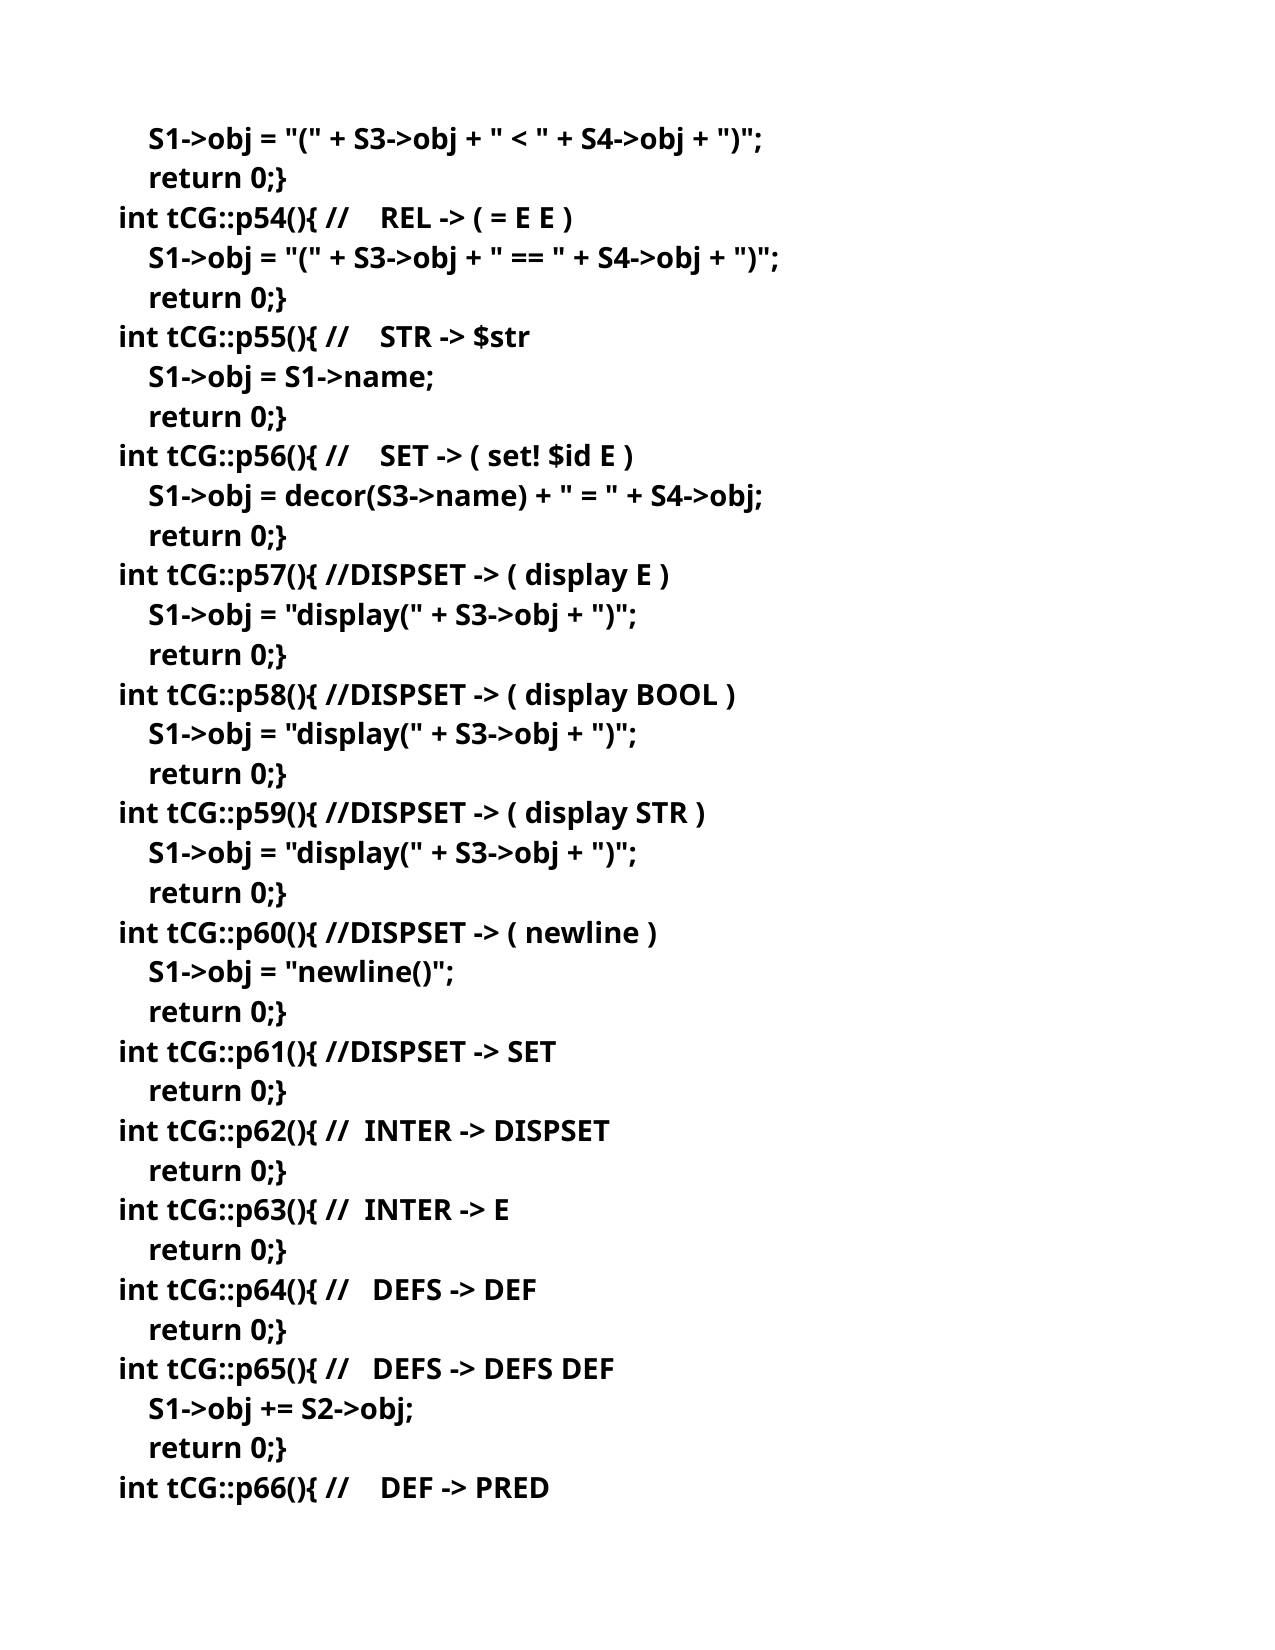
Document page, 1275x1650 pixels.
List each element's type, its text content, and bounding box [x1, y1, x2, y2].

text int tCG::p65(){ // DEFS -> DEFS DEF [118, 1348, 1157, 1388]
text S1->obj += S2->obj; [118, 1388, 1157, 1428]
text S1->obj = "display(" + S3->obj + ")"; [118, 594, 1157, 634]
text S1->obj = "display(" + S3->obj + ")"; [118, 832, 1157, 872]
text int tCG::p59(){ //DISPSET -> ( display STR ) [118, 793, 1157, 832]
text return 0;} [118, 158, 1157, 197]
text return 0;} [118, 515, 1157, 555]
text int tCG::p56(){ // SET -> ( set! $id E ) [118, 436, 1157, 475]
text S1->obj = "newline()"; [118, 952, 1157, 991]
text return 0;} [118, 1071, 1157, 1110]
text return 0;} [118, 872, 1157, 912]
text return 0;} [118, 634, 1157, 674]
text return 0;} [118, 991, 1157, 1031]
text int tCG::p60(){ //DISPSET -> ( newline ) [118, 912, 1157, 952]
text S1->obj = S1->name; [118, 356, 1157, 396]
text return 0;} [118, 1428, 1157, 1467]
text int tCG::p58(){ //DISPSET -> ( display BOOL ) [118, 674, 1157, 713]
text int tCG::p54(){ // REL -> ( = E E ) [118, 197, 1157, 237]
text int tCG::p62(){ // INTER -> DISPSET [118, 1110, 1157, 1150]
text int tCG::p61(){ //DISPSET -> SET [118, 1031, 1157, 1071]
text return 0;} [118, 277, 1157, 317]
text return 0;} [118, 396, 1157, 436]
text int tCG::p63(){ // INTER -> E [118, 1190, 1157, 1229]
text int tCG::p55(){ // STR -> $str [118, 317, 1157, 356]
text S1->obj = "(" + S3->obj + " < " + S4->obj + ")"; [118, 118, 1157, 158]
text return 0;} [118, 753, 1157, 793]
text S1->obj = decor(S3->name) + " = " + S4->obj; [118, 475, 1157, 515]
text S1->obj = "display(" + S3->obj + ")"; [118, 713, 1157, 753]
text return 0;} [118, 1150, 1157, 1190]
text return 0;} [118, 1309, 1157, 1348]
text S1->obj = "(" + S3->obj + " == " + S4->obj + ")"; [118, 237, 1157, 277]
text int tCG::p57(){ //DISPSET -> ( display E ) [118, 555, 1157, 594]
text int tCG::p64(){ // DEFS -> DEF [118, 1269, 1157, 1309]
text int tCG::p66(){ // DEF -> PRED [118, 1467, 1157, 1507]
text return 0;} [118, 1229, 1157, 1269]
